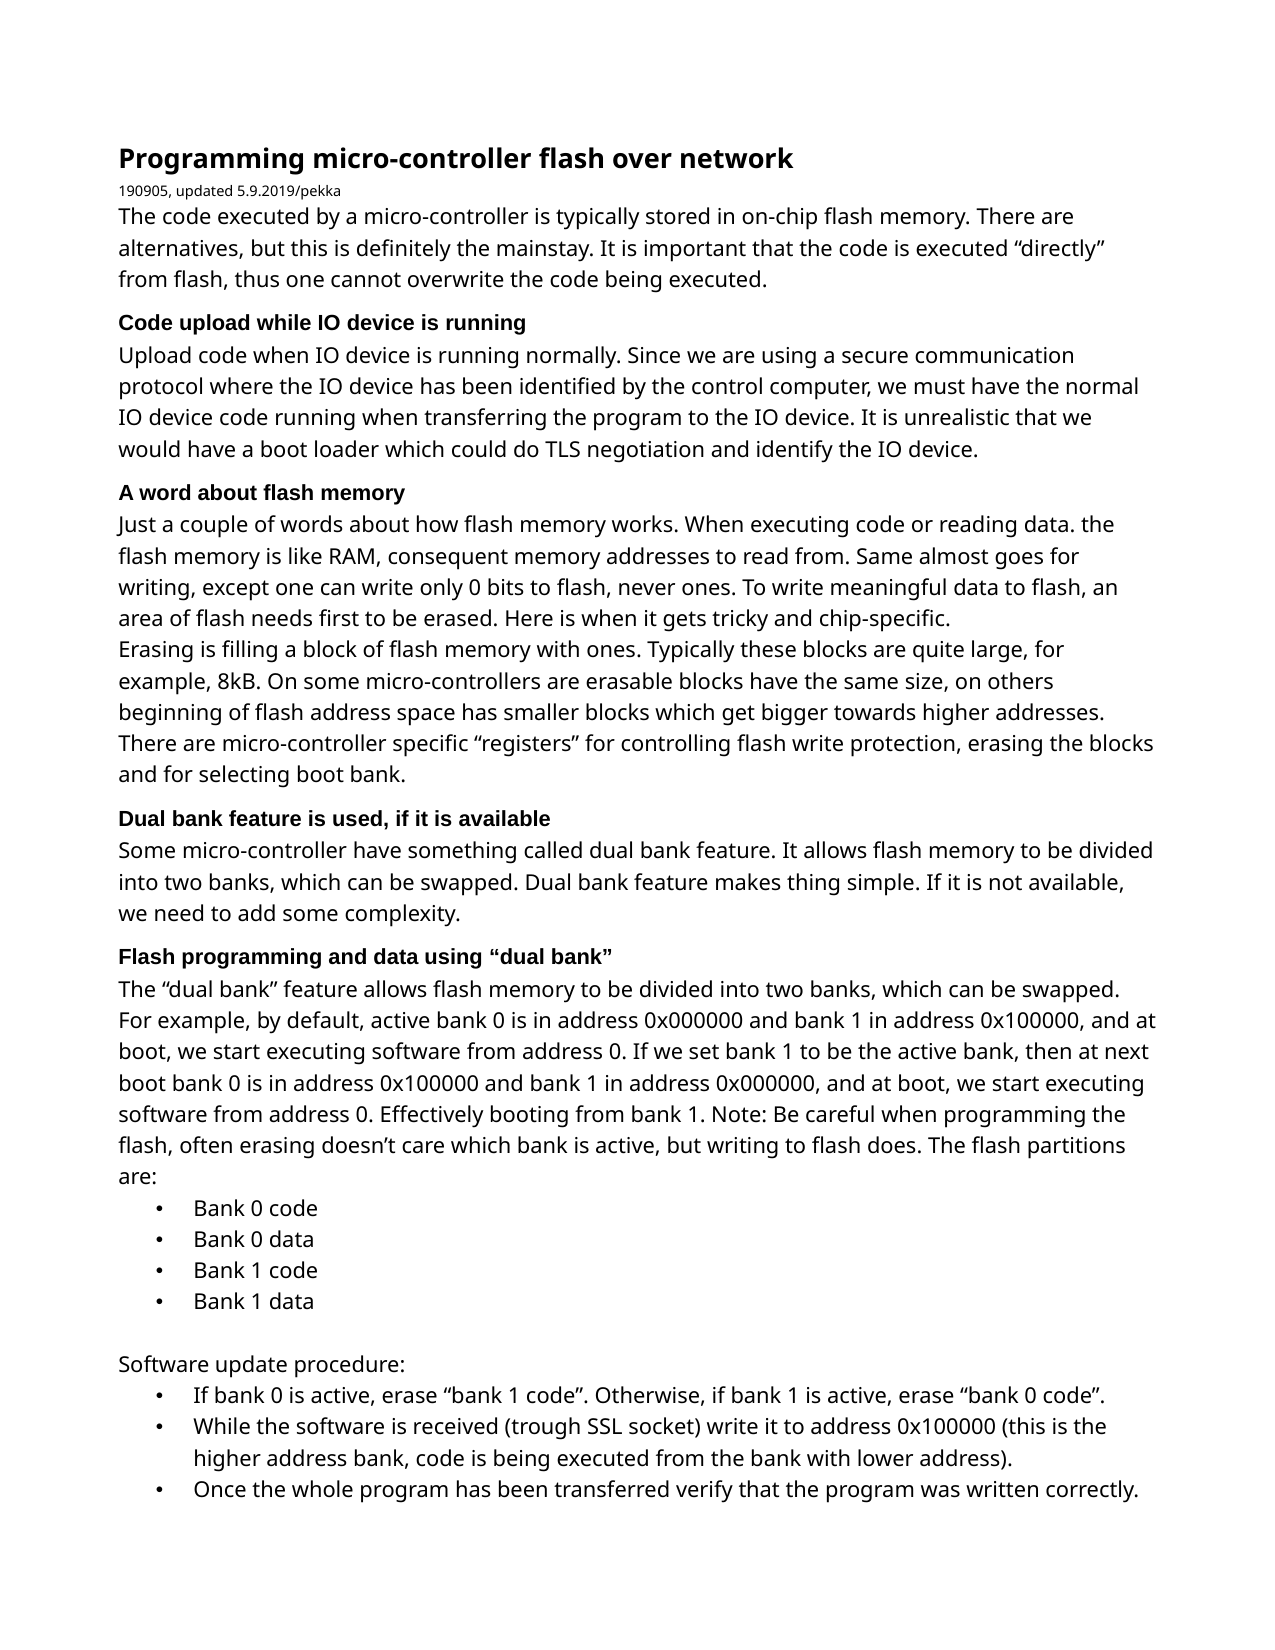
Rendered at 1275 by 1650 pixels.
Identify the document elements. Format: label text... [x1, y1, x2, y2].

subtitle A word about flash memory [118, 480, 1157, 505]
text Just a couple of words about how flash memory works. When executing code or reading data. the flash memory is like RAM, consequent memory addresses to read from. Same almost goes for writing, except one can write only 0 bits to flash, never ones. To write meaningful data to flash, an area of flash needs first to be erased. Here is when it gets tricky and chip-specific. [118, 509, 1157, 633]
list Bank 1 code [156, 1255, 1157, 1285]
text 190905, updated 5.9.2019/pekka [118, 181, 1157, 200]
subtitle Dual bank feature is used, if it is available [118, 806, 1157, 831]
list Bank 0 code [156, 1193, 1157, 1222]
text Erasing is filling a block of flash memory with ones. Typically these blocks are quite large, for example, 8kB. On some micro-controllers are erasable blocks have the same size, on others beginning of flash address space has smaller blocks which get bigger towards higher addresses. [118, 634, 1157, 727]
list While the software is received (trough SSL socket) write it to address 0x100000 (this is the higher address bank, code is being executed from the bank with lower address). [156, 1411, 1157, 1472]
text Upload code when IO device is running normally. Since we are using a secure communication protocol where the IO device has been identified by the control computer, we must have the normal IO device code running when transferring the program to the IO device. It is unrealistic that we would have a boot loader which could do TLS negotiation and identify the IO device. [118, 340, 1157, 463]
subtitle Flash programming and data using “dual bank” [118, 944, 1157, 969]
subtitle Programming micro-controller flash over network [118, 139, 1157, 176]
list Bank 0 data [156, 1224, 1157, 1254]
list Bank 1 data [156, 1286, 1157, 1316]
subtitle Code upload while IO device is running [118, 310, 1157, 335]
text Some micro-controller have something called dual bank feature. It allows flash memory to be divided into two banks, which can be swapped. Dual bank feature makes thing simple. If it is not available, we need to add some complexity. [118, 835, 1157, 928]
list If bank 0 is active, erase “bank 1 code”. Otherwise, if bank 1 is active, erase “bank 0 code”. [156, 1380, 1157, 1410]
list Once the whole program has been transferred verify that the program was written correctly. [156, 1474, 1157, 1504]
text There are micro-controller specific “registers” for controlling flash write protection, erasing the blocks and for selecting boot bank. [118, 728, 1157, 789]
text Software update procedure: [118, 1349, 1157, 1379]
text The code executed by a micro-controller is typically stored in on-chip flash memory. There are alternatives, but this is definitely the mainstay. It is important that the code is executed “directly” from flash, thus one cannot overwrite the code being executed. [118, 201, 1157, 294]
text The “dual bank” feature allows flash memory to be divided into two banks, which can be swapped. For example, by default, active bank 0 is in address 0x000000 and bank 1 in address 0x100000, and at boot, we start executing software from address 0. If we set bank 1 to be the active bank, then at next boot bank 0 is in address 0x100000 and bank 1 in address 0x000000, and at boot, we start executing software from address 0. Effectively booting from bank 1. Note: Be careful when programming the flash, often erasing doesn’t care which bank is active, but writing to flash does. The flash partitions are: [118, 974, 1157, 1191]
